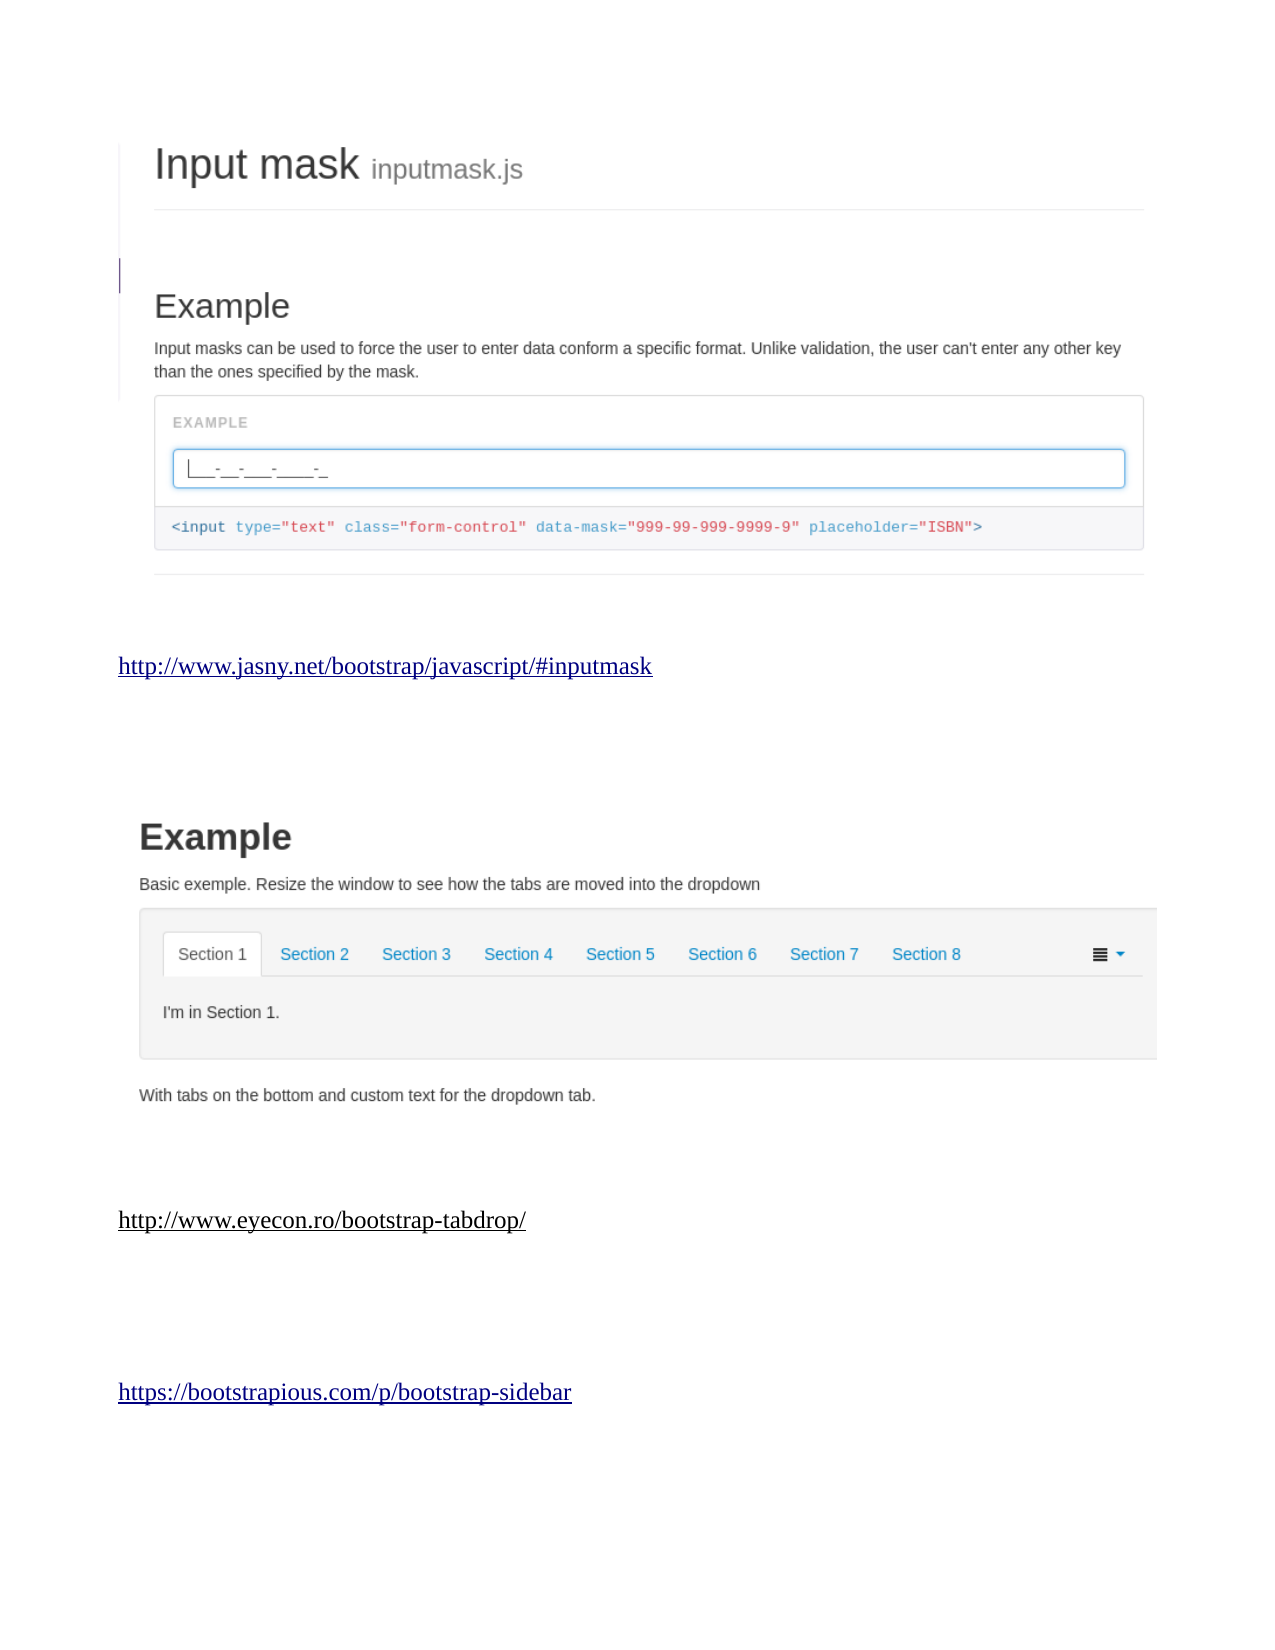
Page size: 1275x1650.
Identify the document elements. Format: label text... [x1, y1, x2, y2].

text http://www.eyecon.ro/bootstrap-tabdrop/ [118, 1205, 1157, 1233]
picture [118, 801, 1157, 1119]
picture [118, 118, 1157, 623]
text http://www.jasny.net/bootstrap/javascript/#inputmask [118, 651, 1157, 680]
text https://bootstrapious.com/p/bootstrap-sidebar [118, 1377, 1157, 1406]
